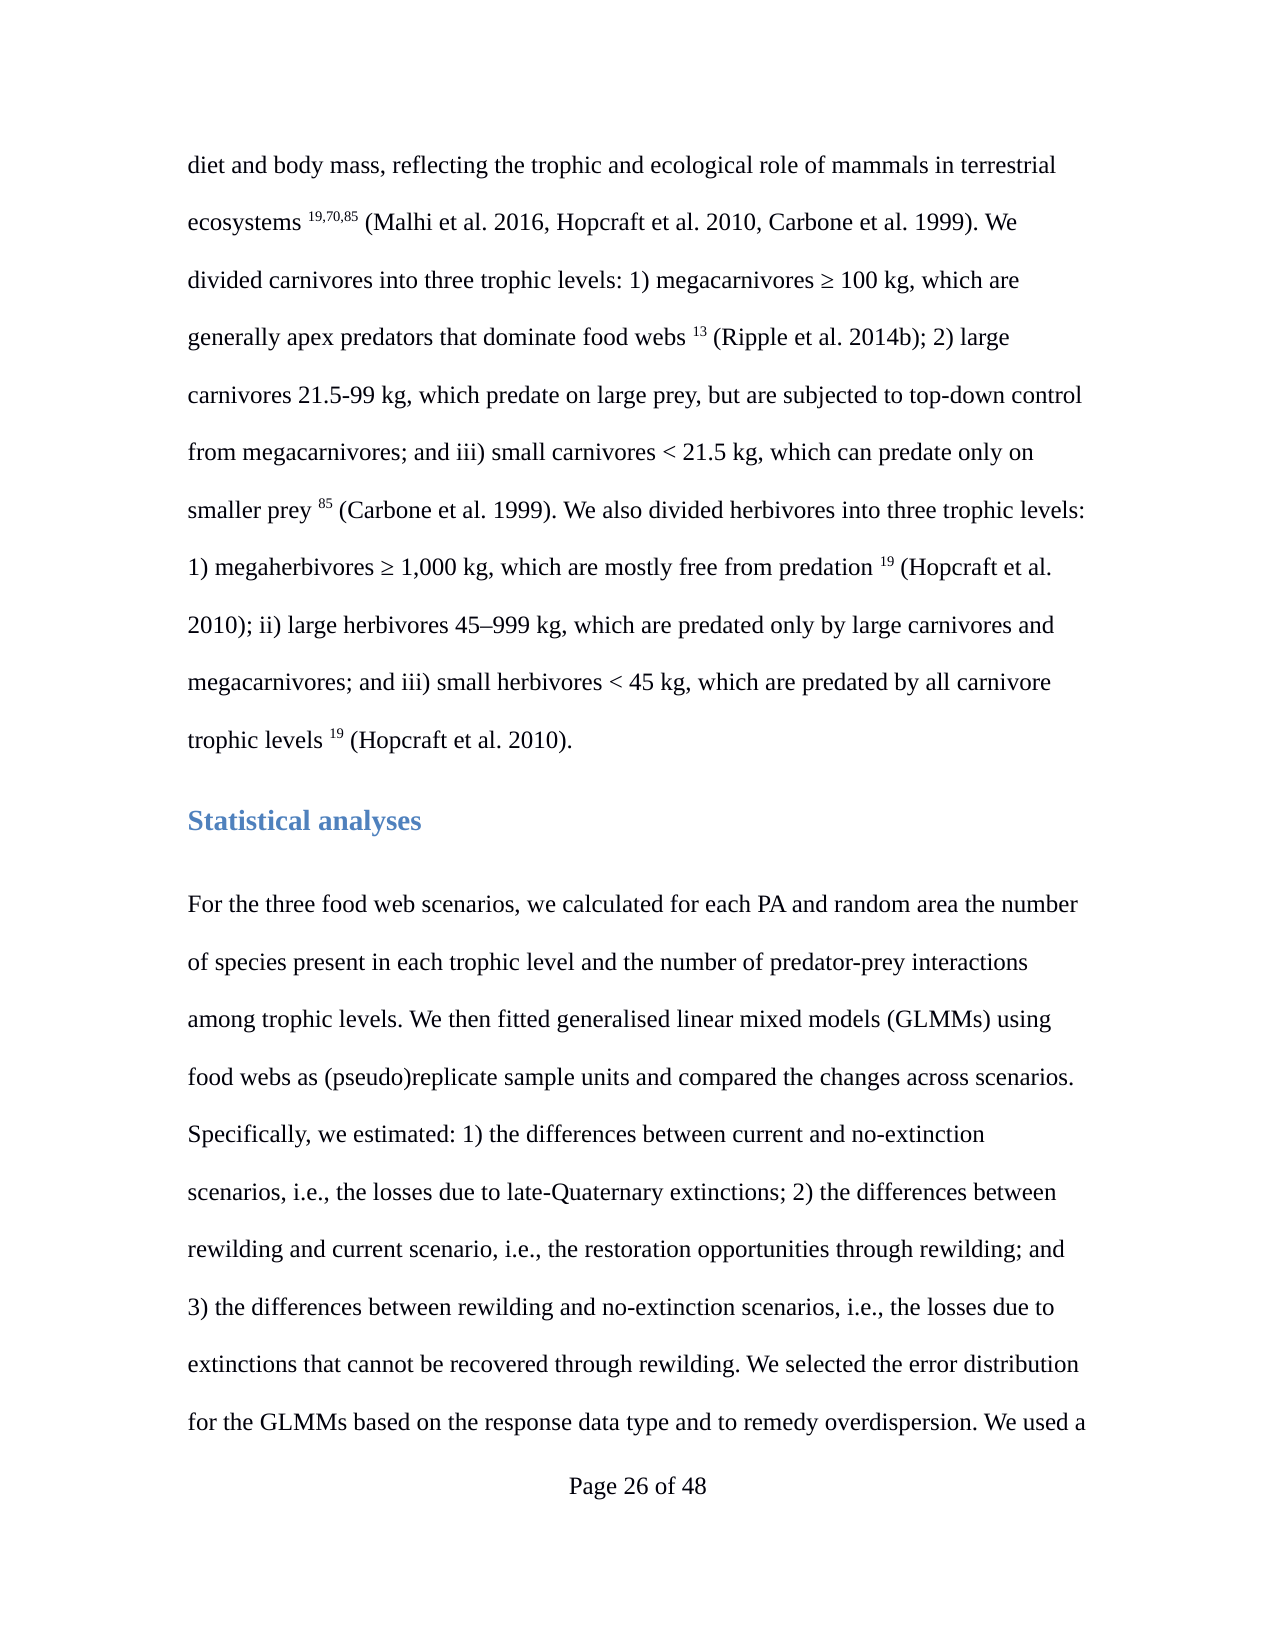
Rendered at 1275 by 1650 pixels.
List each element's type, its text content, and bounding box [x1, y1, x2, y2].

text For the three food web scenarios, we calculated for each PA and random area the number of species present in each trophic level and the number of predator-prey interactions among trophic levels. We then fitted generalised linear mixed models (GLMMs) using food webs as (pseudo)replicate sample units and compared the changes across scenarios. Specifically, we estimated: 1) the differences between current and no-extinction scenarios, i.e., the losses due to late-Quaternary extinctions; 2) the differences between rewilding and current scenario, i.e., the restoration opportunities through rewilding; and 3) the differences between rewilding and no-extinction scenarios, i.e., the losses due to extinctions that cannot be recovered through rewilding. We selected the error distribution for the GLMMs based on the response data type and to remedy overdispersion. We used a [187, 889, 1087, 1435]
text diet and body mass, reflecting the trophic and ecological role of mammals in terrestrial ecosystems 19,70,85⁠ (Malhi et al. 2016, Hopcraft et al. 2010, Carbone et al. 1999). We divided carnivores into three trophic levels: 1) megacarnivores ≥ 100 kg, which are generally apex predators that dominate food webs 13⁠ (Ripple et al. 2014b); 2) large carnivores 21.5-99 kg, which predate on large prey, but are subjected to top-down control from megacarnivores; and iii) small carnivores < 21.5 kg, which can predate only on smaller prey 85⁠ (Carbone et al. 1999). We also divided herbivores into three trophic levels: 1) megaherbivores ≥ 1,000 kg, which are mostly free from predation 19⁠ (Hopcraft et al. 2010); ii) large herbivores 45–999 kg, which are predated only by large carnivores and megacarnivores; and iii) small herbivores < 45 kg, which are predated by all carnivore trophic levels 19⁠ (Hopcraft et al. 2010). [187, 150, 1087, 754]
subtitle Statistical analyses [187, 803, 1087, 837]
